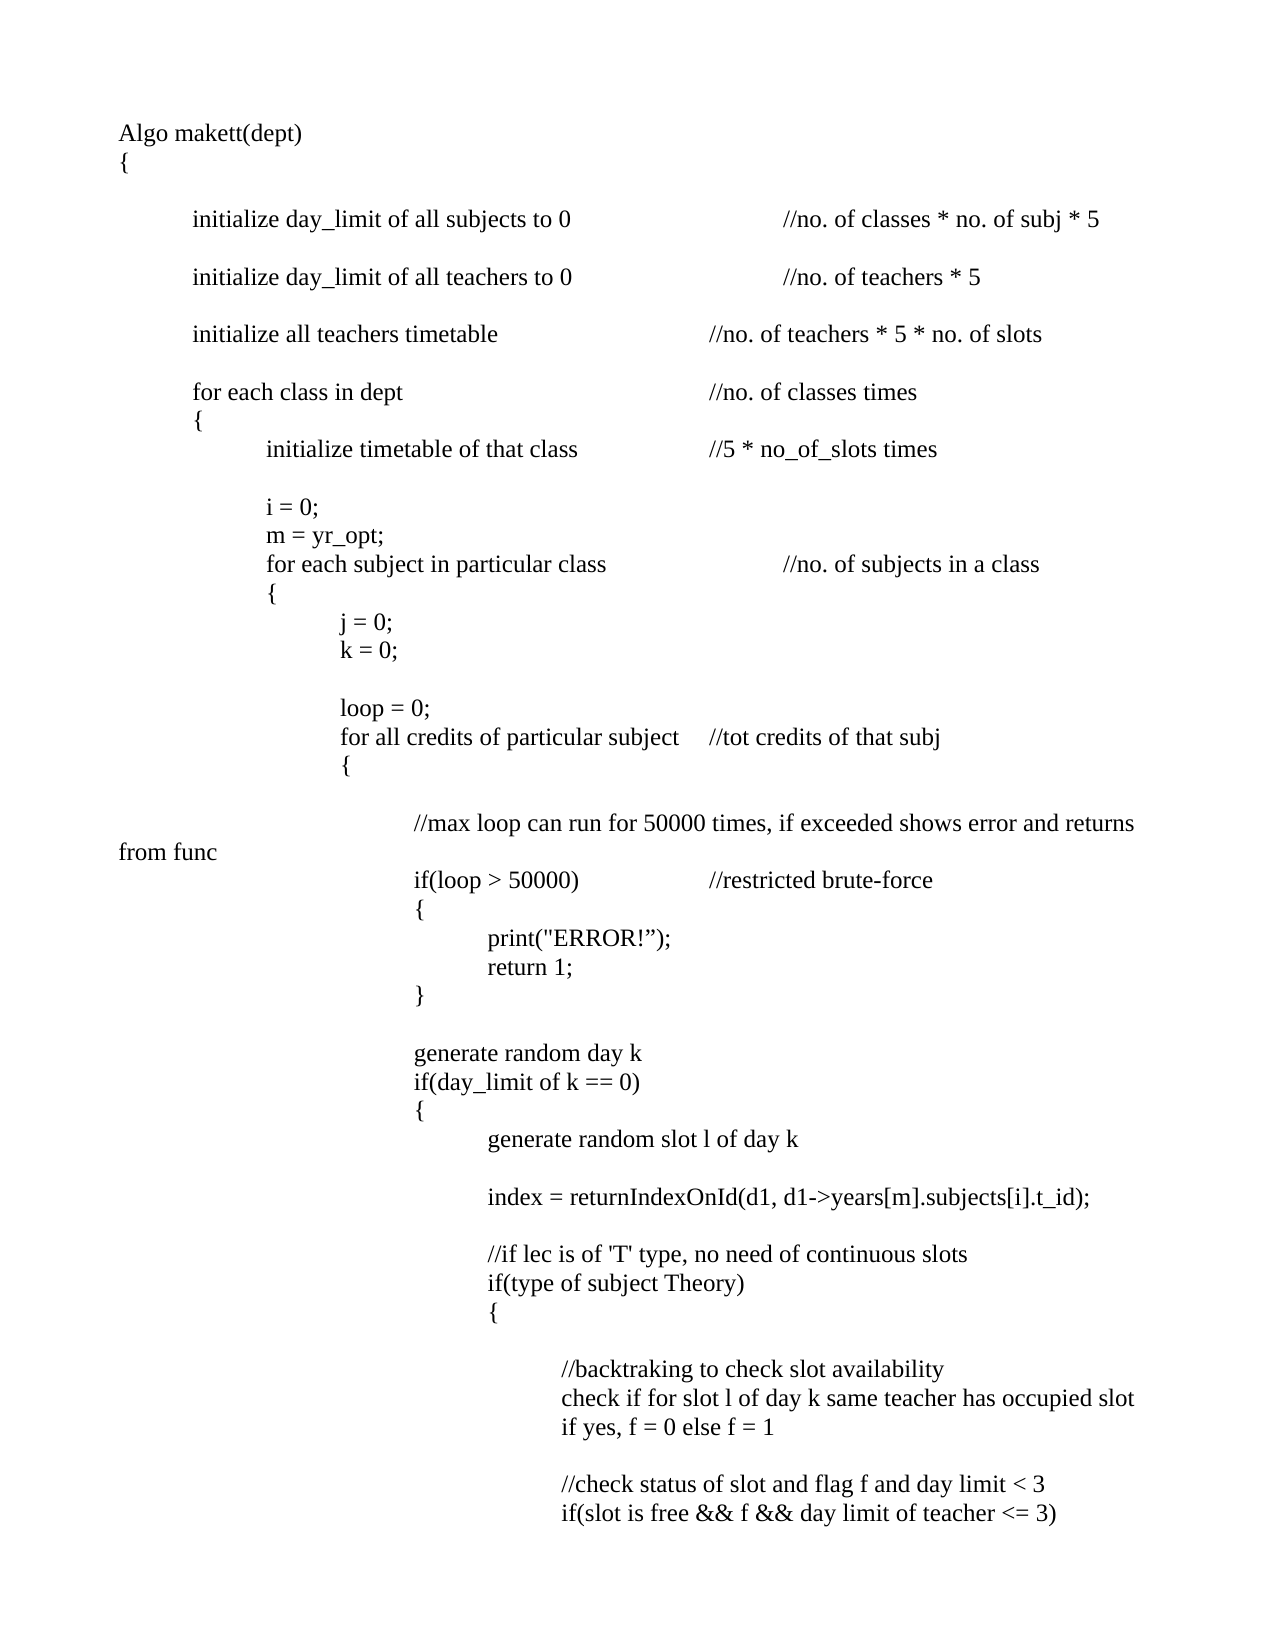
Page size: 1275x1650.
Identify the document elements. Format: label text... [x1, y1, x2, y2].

text { [118, 147, 1157, 176]
text for each class in dept //no. of classes times [118, 377, 1157, 406]
text i = 0; [118, 492, 1157, 521]
text print("ERROR!”); [118, 923, 1157, 952]
text loop = 0; [118, 693, 1157, 722]
text if(slot is free && f && day limit of teacher <= 3) [118, 1498, 1157, 1527]
text return 1; [118, 952, 1157, 981]
text { [118, 406, 1157, 434]
text { [118, 1096, 1157, 1124]
text Algo makett(dept) [118, 118, 1157, 147]
text //check status of slot and flag f and day limit < 3 [118, 1469, 1157, 1498]
text if(type of subject Theory) [118, 1268, 1157, 1297]
text if(day_limit of k == 0) [118, 1067, 1157, 1096]
text for each subject in particular class //no. of subjects in a class [118, 549, 1157, 578]
text } [118, 981, 1157, 1009]
text m = yr_opt; [118, 521, 1157, 549]
text //max loop can run for 50000 times, if exceeded shows error and returns from func [118, 808, 1157, 866]
text k = 0; [118, 636, 1157, 664]
text generate random day k [118, 1038, 1157, 1067]
text initialize day_limit of all teachers to 0 //no. of teachers * 5 [118, 262, 1157, 291]
text for all credits of particular subject //tot credits of that subj [118, 722, 1157, 751]
text { [118, 578, 1157, 607]
text //if lec is of 'T' type, no need of continuous slots [118, 1239, 1157, 1268]
text { [118, 894, 1157, 923]
text initialize day_limit of all subjects to 0 //no. of classes * no. of subj * 5 [118, 204, 1157, 233]
text //backtraking to check slot availability [118, 1354, 1157, 1383]
text if(loop > 50000) //restricted brute-force [118, 866, 1157, 894]
text initialize all teachers timetable //no. of teachers * 5 * no. of slots [118, 319, 1157, 348]
text generate random slot l of day k [118, 1124, 1157, 1153]
text j = 0; [118, 607, 1157, 636]
text if yes, f = 0 else f = 1 [118, 1412, 1157, 1441]
text { [118, 1297, 1157, 1326]
text index = returnIndexOnId(d1, d1->years[m].subjects[i].t_id); [118, 1182, 1157, 1211]
text { [118, 751, 1157, 779]
text initialize timetable of that class //5 * no_of_slots times [118, 434, 1157, 463]
text check if for slot l of day k same teacher has occupied slot [118, 1383, 1157, 1412]
